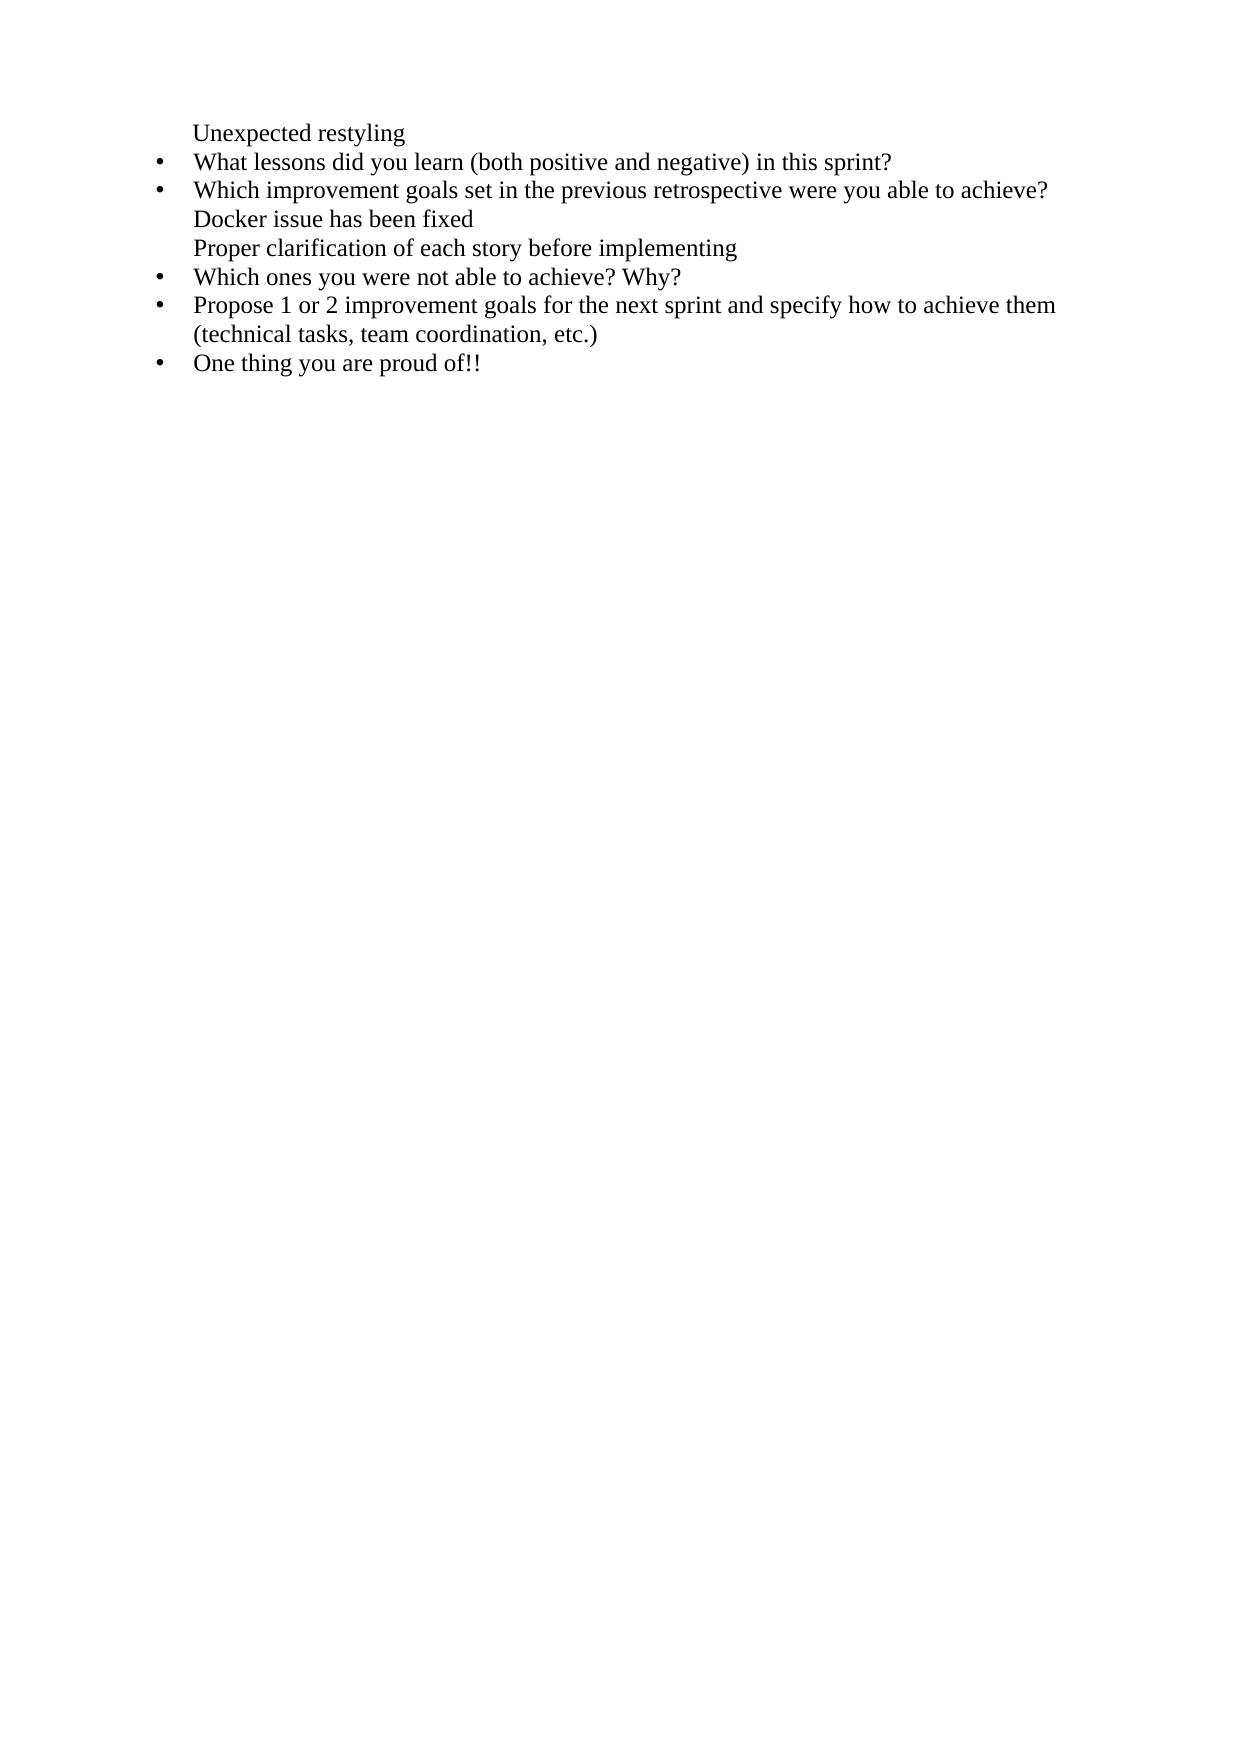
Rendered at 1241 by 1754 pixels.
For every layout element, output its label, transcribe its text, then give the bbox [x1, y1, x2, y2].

text Unexpected restyling [118, 118, 1122, 147]
list One thing you are proud of!! [156, 348, 1122, 377]
list Which improvement goals set in the previous retrospective were you able to achieve? [156, 176, 1122, 204]
list What lessons did you learn (both positive and negative) in this sprint? [156, 147, 1122, 176]
list Propose 1 or 2 improvement goals for the next sprint and specify how to achieve them (technical tasks, team coordination, etc.) [156, 291, 1122, 348]
list Proper clarification of each story before implementing [156, 233, 1122, 262]
list Docker issue has been fixed [156, 204, 1122, 233]
list Which ones you were not able to achieve? Why? [156, 262, 1122, 291]
